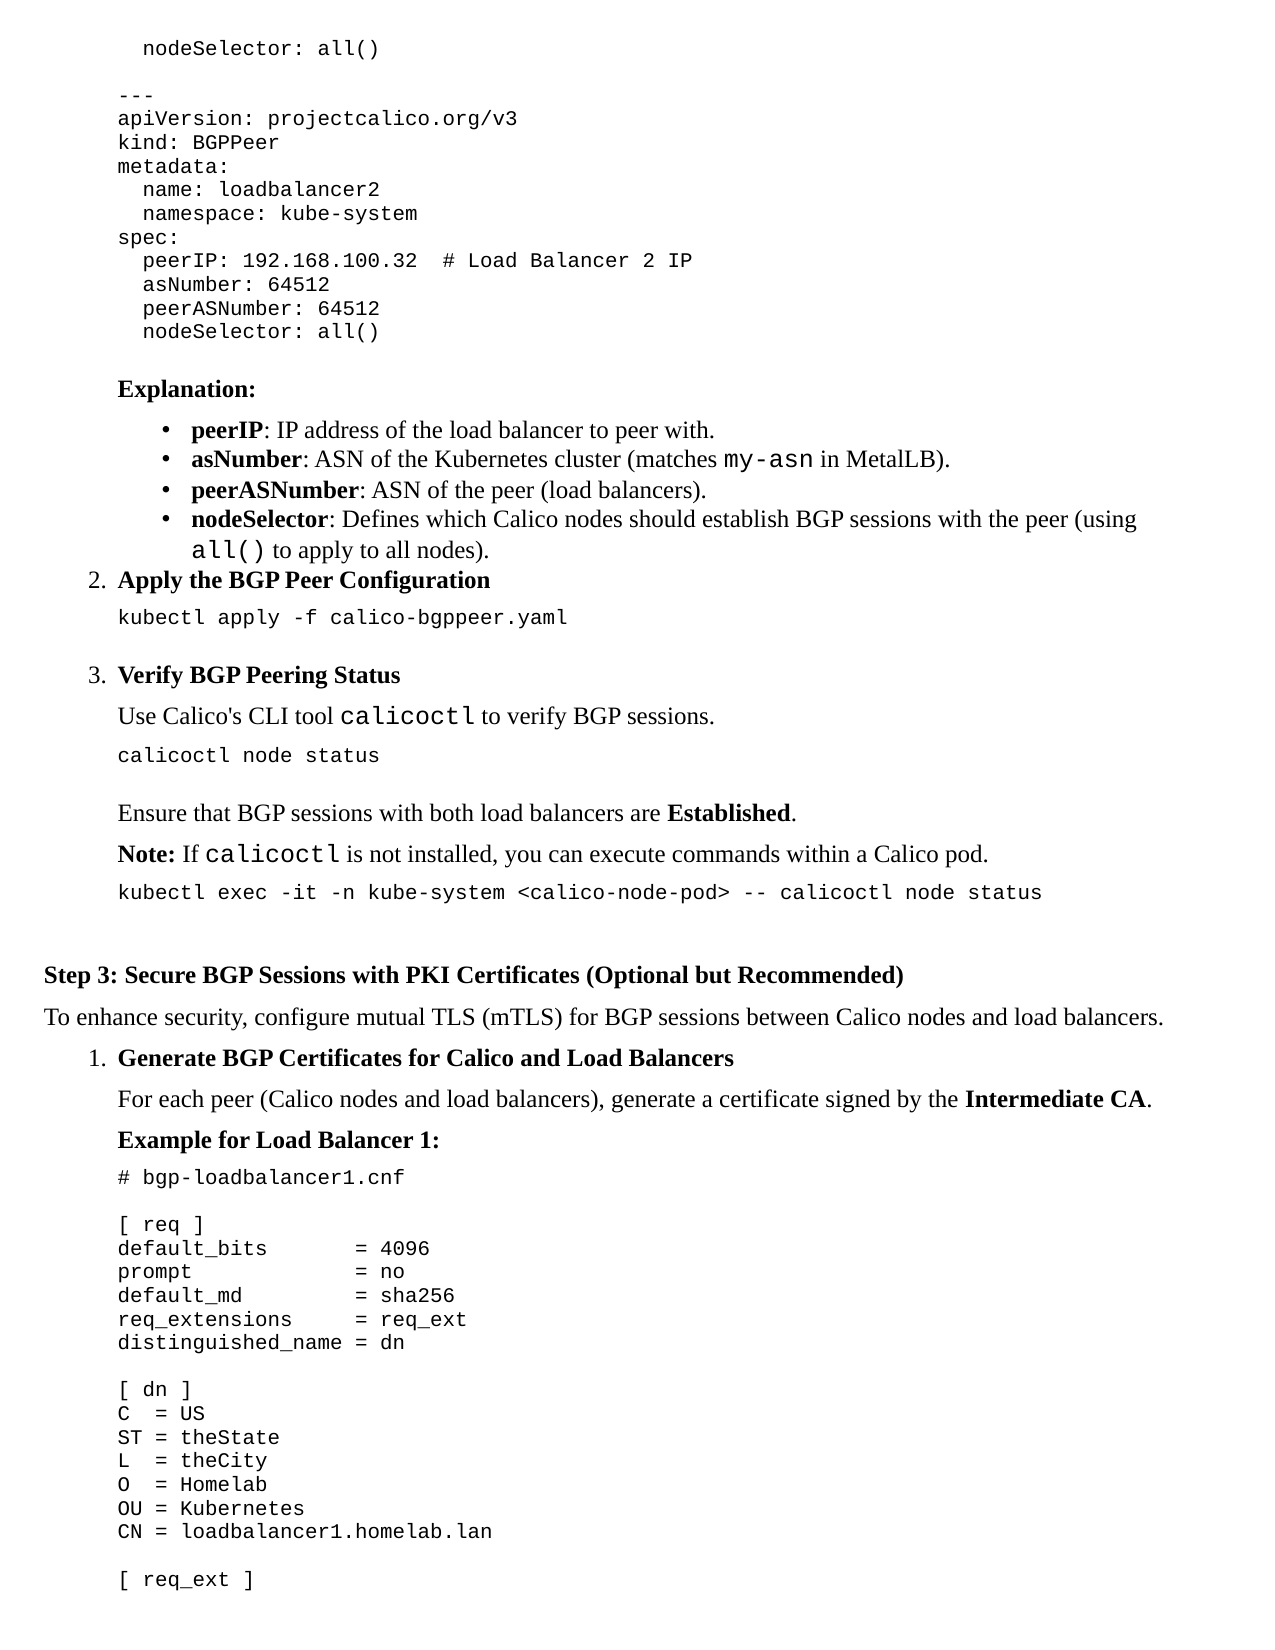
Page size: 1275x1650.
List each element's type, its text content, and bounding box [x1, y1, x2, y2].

list Generate BGP Certificates for Calico and Load Balancers [88, 1043, 1217, 1072]
list default_bits = 4096 [88, 1238, 1217, 1261]
list calicoctl node status [88, 744, 1217, 768]
list distinguished_name = dn [88, 1332, 1217, 1356]
list Verify BGP Peering Status [88, 660, 1217, 689]
list Example for Load Balancer 1: [88, 1125, 1217, 1154]
list L = theCity [88, 1450, 1217, 1474]
list OU = Kubernetes [88, 1498, 1217, 1521]
list Note: If calicoctl is not installed, you can execute commands within a Calico pod. [88, 839, 1217, 870]
list Ensure that BGP sessions with both load balancers are Established. [88, 798, 1217, 826]
list namespace: kube-system [88, 203, 1217, 227]
text To enhance security, configure mutual TLS (mTLS) for BGP sessions between Calico nodes and load balancers. [44, 1002, 1217, 1030]
list spec: [88, 227, 1217, 250]
list [ dn ] [88, 1379, 1217, 1403]
list kind: BGPPeer [88, 132, 1217, 156]
list apiVersion: projectcalico.org/v3 [88, 108, 1217, 132]
list default_md = sha256 [88, 1285, 1217, 1308]
list kubectl exec -it -n kube-system <calico-node-pod> -- calicoctl node status [88, 882, 1217, 906]
list # bgp-loadbalancer1.cnf [88, 1167, 1217, 1190]
list CN = loadbalancer1.homelab.lan [88, 1521, 1217, 1545]
subtitle Step 3: Secure BGP Sessions with PKI Certificates (Optional but Recommended) [44, 960, 1217, 989]
list O = Homelab [88, 1474, 1217, 1498]
list --- [88, 85, 1217, 108]
list C = US [88, 1403, 1217, 1427]
list ST = theState [88, 1427, 1217, 1450]
list For each peer (Calico nodes and load balancers), generate a certificate signed by the Intermediate CA. [88, 1084, 1217, 1113]
list nodeSelector: Defines which Calico nodes should establish BGP sessions with the peer (using all() to apply to all nodes). [162, 504, 1217, 566]
list Apply the BGP Peer Configuration [88, 566, 1217, 594]
list kubectl apply -f calico-bgppeer.yaml [88, 607, 1217, 631]
list req_extensions = req_ext [88, 1308, 1217, 1332]
list Explanation: [88, 374, 1217, 403]
list peerASNumber: ASN of the peer (load balancers). [162, 475, 1217, 504]
list peerIP: IP address of the load balancer to peer with. [162, 416, 1217, 444]
list asNumber: 64512 [88, 274, 1217, 298]
list asNumber: ASN of the Kubernetes cluster (matches my-asn in MetalLB). [162, 444, 1217, 475]
list [ req ] [88, 1214, 1217, 1238]
list peerIP: 192.168.100.32 # Load Balancer 2 IP [88, 250, 1217, 274]
list [ req_ext ] [88, 1569, 1217, 1592]
list name: loadbalancer2 [88, 179, 1217, 203]
list Use Calico's CLI tool calicoctl to verify BGP sessions. [88, 701, 1217, 732]
list peerASNumber: 64512 [88, 298, 1217, 321]
list nodeSelector: all() [88, 37, 1217, 61]
list metadata: [88, 156, 1217, 179]
list nodeSelector: all() [88, 321, 1217, 345]
list prompt = no [88, 1261, 1217, 1285]
